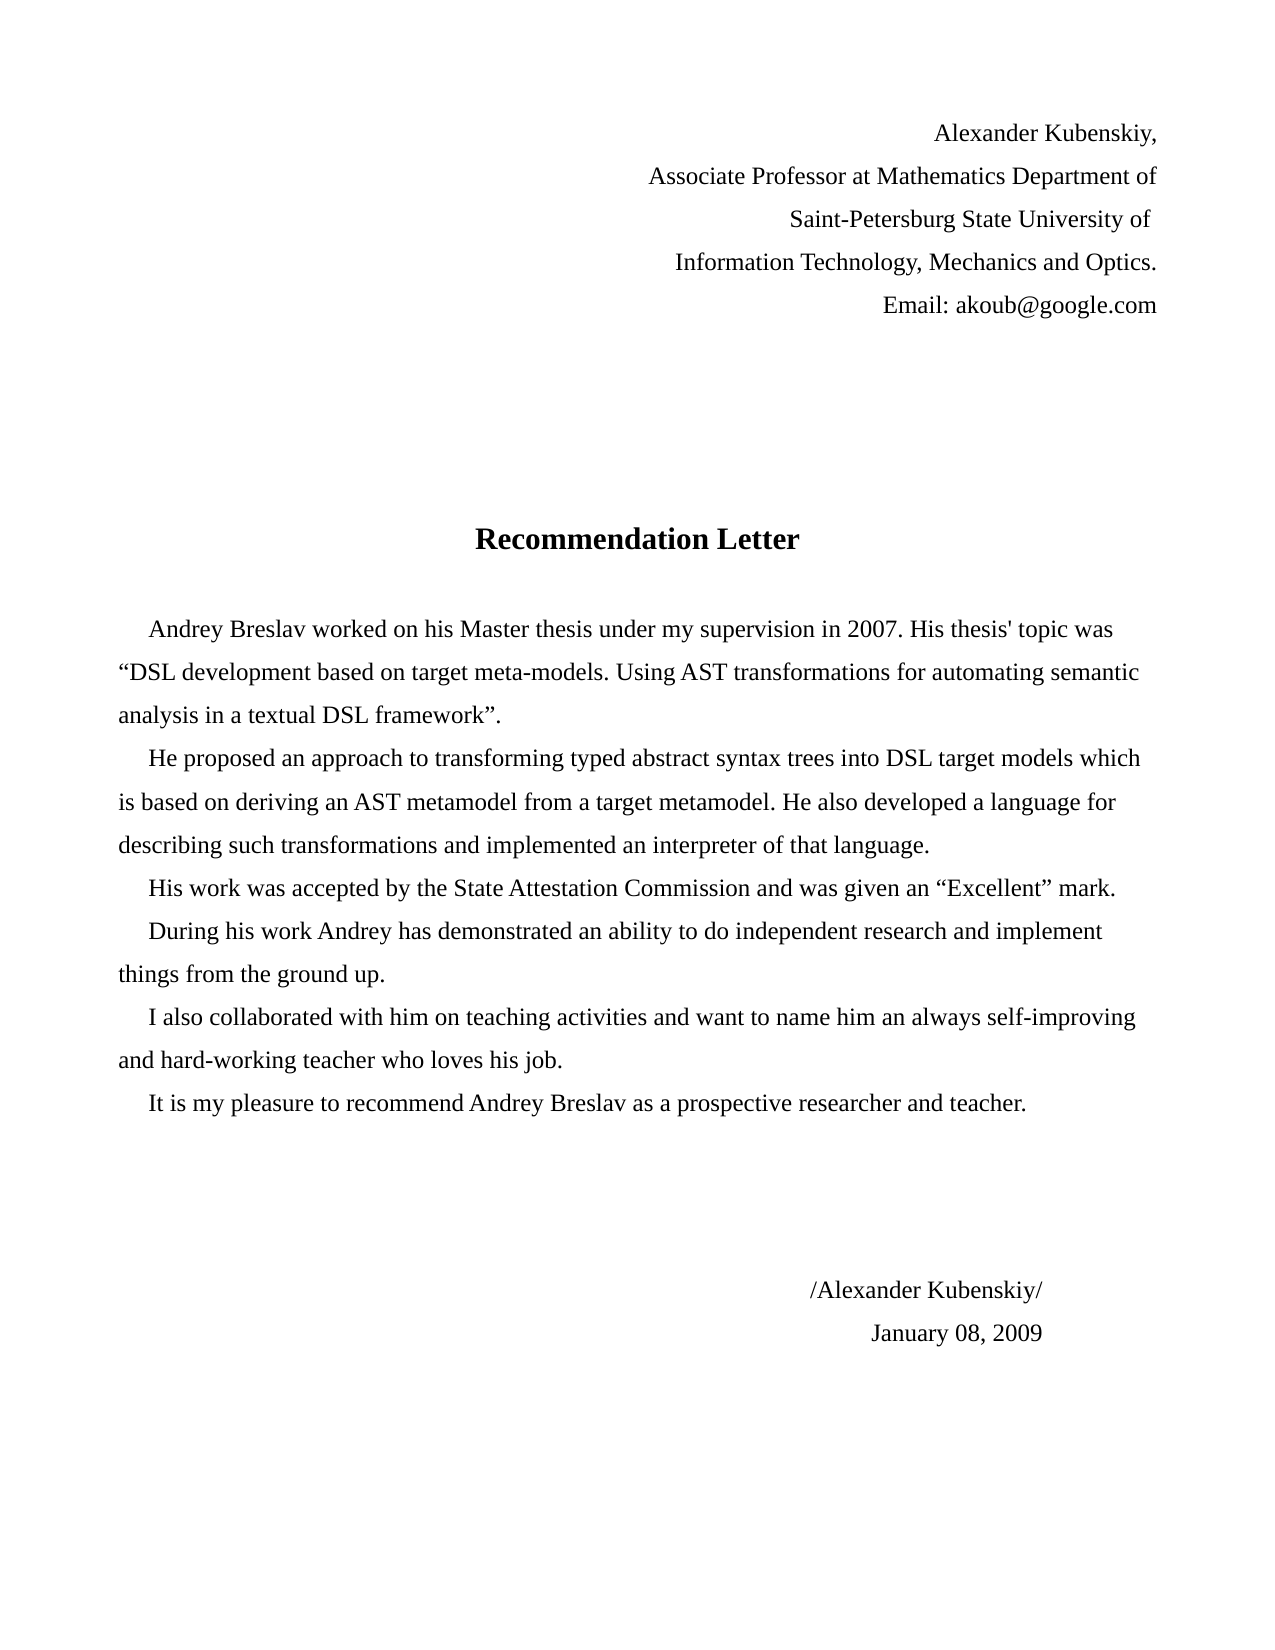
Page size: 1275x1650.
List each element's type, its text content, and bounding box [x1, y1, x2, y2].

text His work was accepted by the State Attestation Commission and was given an “Excellent” mark. [118, 873, 1157, 902]
text Associate Professor at Mathematics Department of [118, 161, 1157, 190]
text It is my pleasure to recommend Andrey Breslav as a prospective researcher and teacher. [118, 1088, 1157, 1117]
text I also collaborated with him on teaching activities and want to name him an always self-improving and hard-working teacher who loves his job. [118, 1002, 1157, 1074]
text January 08, 2009 [118, 1318, 1042, 1347]
text Andrey Breslav worked on his Master thesis under my supervision in 2007. His thesis' topic was “DSL development based on target meta-models. Using AST transformations for automating semantic analysis in a textual DSL framework”. [118, 614, 1157, 729]
text /Alexander Kubenskiy/ [118, 1275, 1042, 1304]
text Saint-Petersburg State University of [118, 204, 1157, 233]
text Email: akoub@google.com [118, 291, 1157, 319]
text During his work Andrey has demonstrated an ability to do independent research and implement things from the ground up. [118, 916, 1157, 988]
text He proposed an approach to transforming typed abstract syntax trees into DSL target models which is based on deriving an AST metamodel from a target metamodel. He also developed a language for describing such transformations and implemented an interpreter of that language. [118, 743, 1157, 858]
text Alexander Kubenskiy, [118, 118, 1157, 147]
text Information Technology, Mechanics and Optics. [118, 247, 1157, 276]
text Recommendation Letter [118, 521, 1157, 557]
